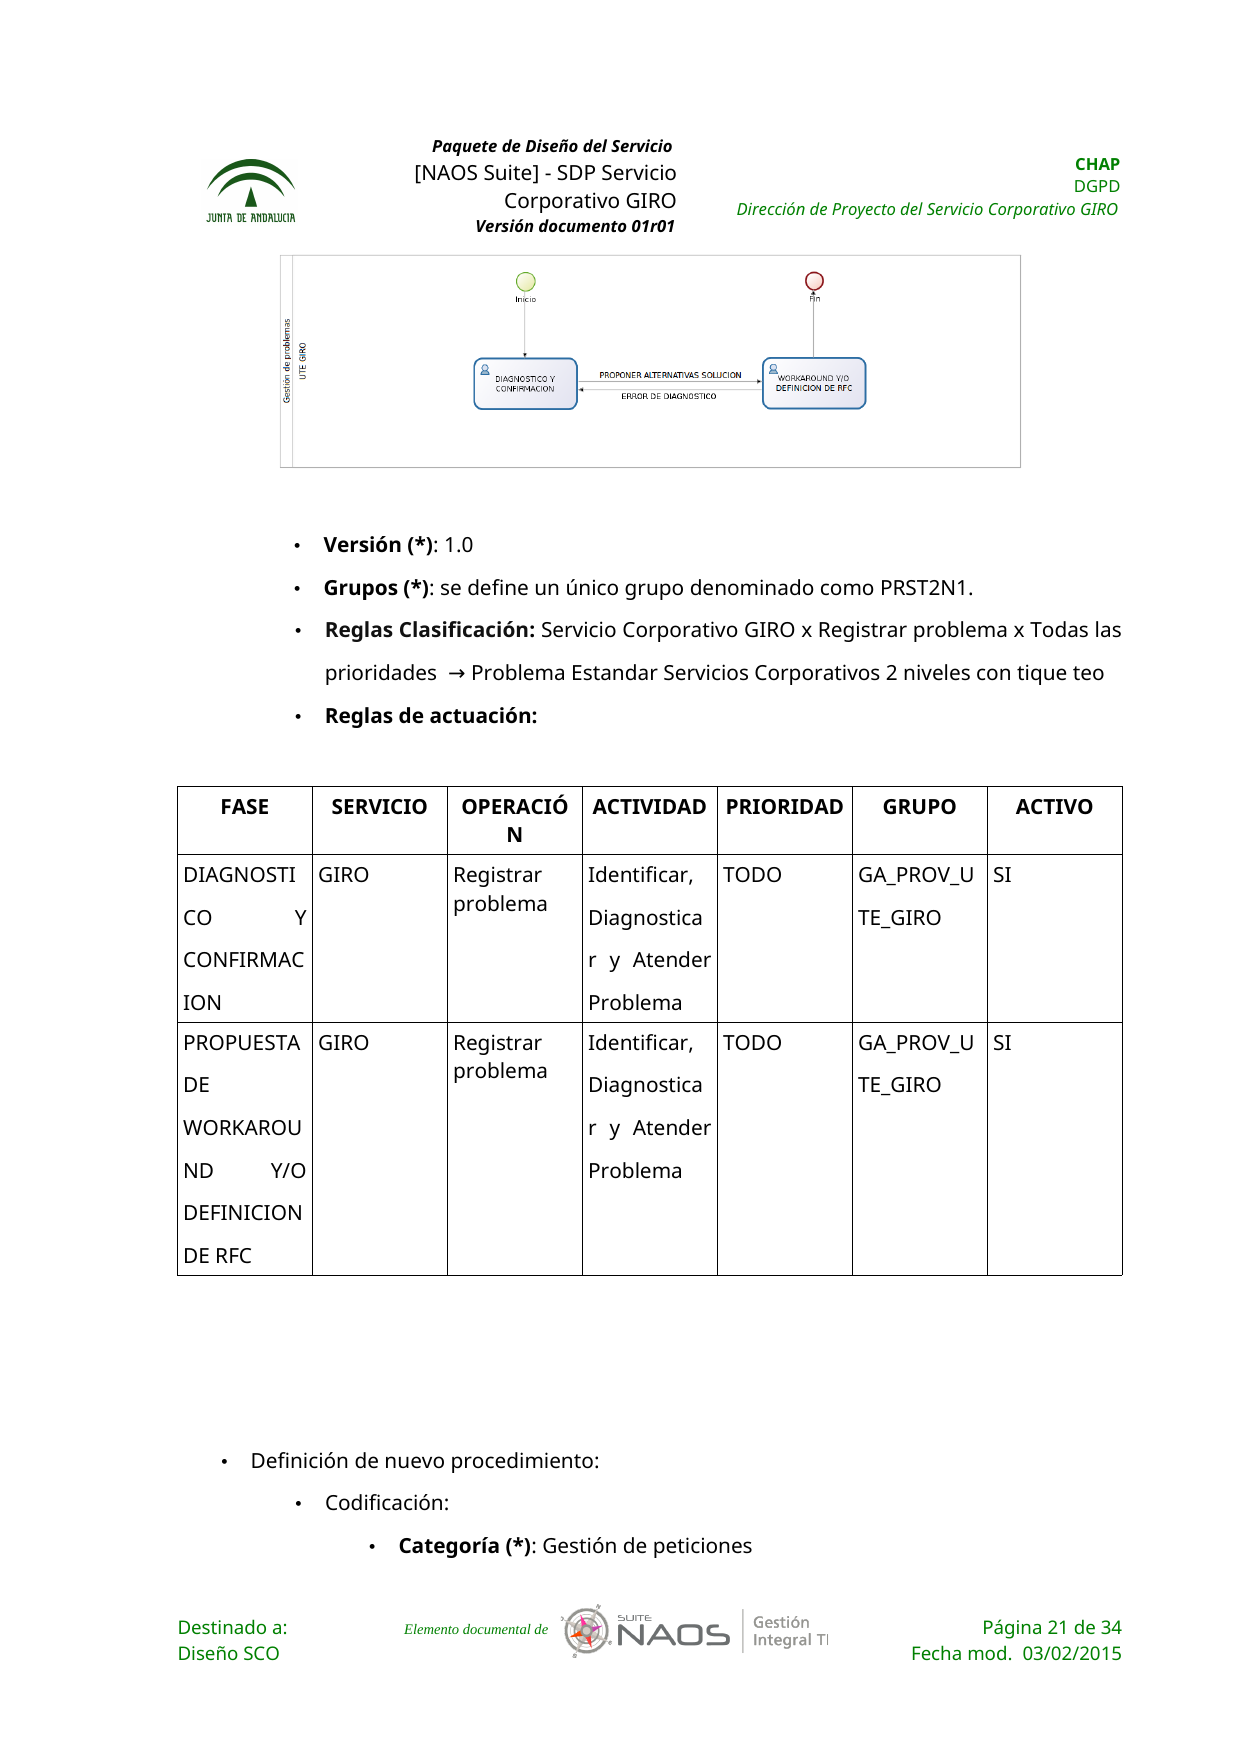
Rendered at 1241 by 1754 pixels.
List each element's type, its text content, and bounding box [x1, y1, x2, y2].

table_cell TODO [718, 1023, 852, 1275]
list Grupos (*): se define un único grupo denominado como PRST2N1. [294, 573, 1122, 601]
table_cell GA_PROV_UTE_GIRO [853, 1023, 987, 1275]
picture [201, 159, 298, 226]
list Reglas Clasificación: Servicio Corporativo GIRO x Registrar problema x Todas las prioridades → Problema Estandar Servicios Corporativos 2 niveles con tique teo [295, 616, 1122, 687]
list Versión (*): 1.0 [294, 530, 1122, 559]
table_cell Identificar, Diagnosticar y Atender Problema [583, 855, 717, 1022]
table_cell SI [988, 1023, 1122, 1275]
list Definición de nuevo procedimiento: [221, 1446, 1122, 1474]
table_cell Identificar, Diagnosticar y Atender Problema [583, 1023, 717, 1275]
table_header ACTIVO [988, 787, 1122, 854]
table_cell TODO [718, 855, 852, 1022]
table_cell SI [988, 855, 1122, 1022]
table_cell Registrar problema [448, 1023, 582, 1275]
list Categoría (*): Gestión de peticiones [369, 1531, 1122, 1559]
table_header PRIORIDAD [718, 787, 852, 854]
picture [273, 248, 1027, 474]
table_header SERVICIO [313, 787, 447, 854]
table_header ACTIVIDAD [583, 787, 717, 854]
list Reglas de actuación: [295, 701, 1122, 729]
picture [560, 1604, 829, 1658]
table_cell Registrar problema [448, 855, 582, 1022]
table_cell GIRO [313, 855, 447, 1022]
table_header OPERACIÓN [448, 787, 582, 854]
table_cell GIRO [313, 1023, 447, 1275]
list Codificación: [295, 1488, 1122, 1517]
table_cell DIAGNOSTICO Y CONFIRMACION [178, 855, 312, 1022]
table_header GRUPO [853, 787, 987, 854]
table_header FASE [178, 787, 312, 854]
table_cell PROPUESTA DE WORKAROUND Y/O DEFINICION DE RFC [178, 1023, 312, 1275]
table_cell GA_PROV_UTE_GIRO [853, 855, 987, 1022]
